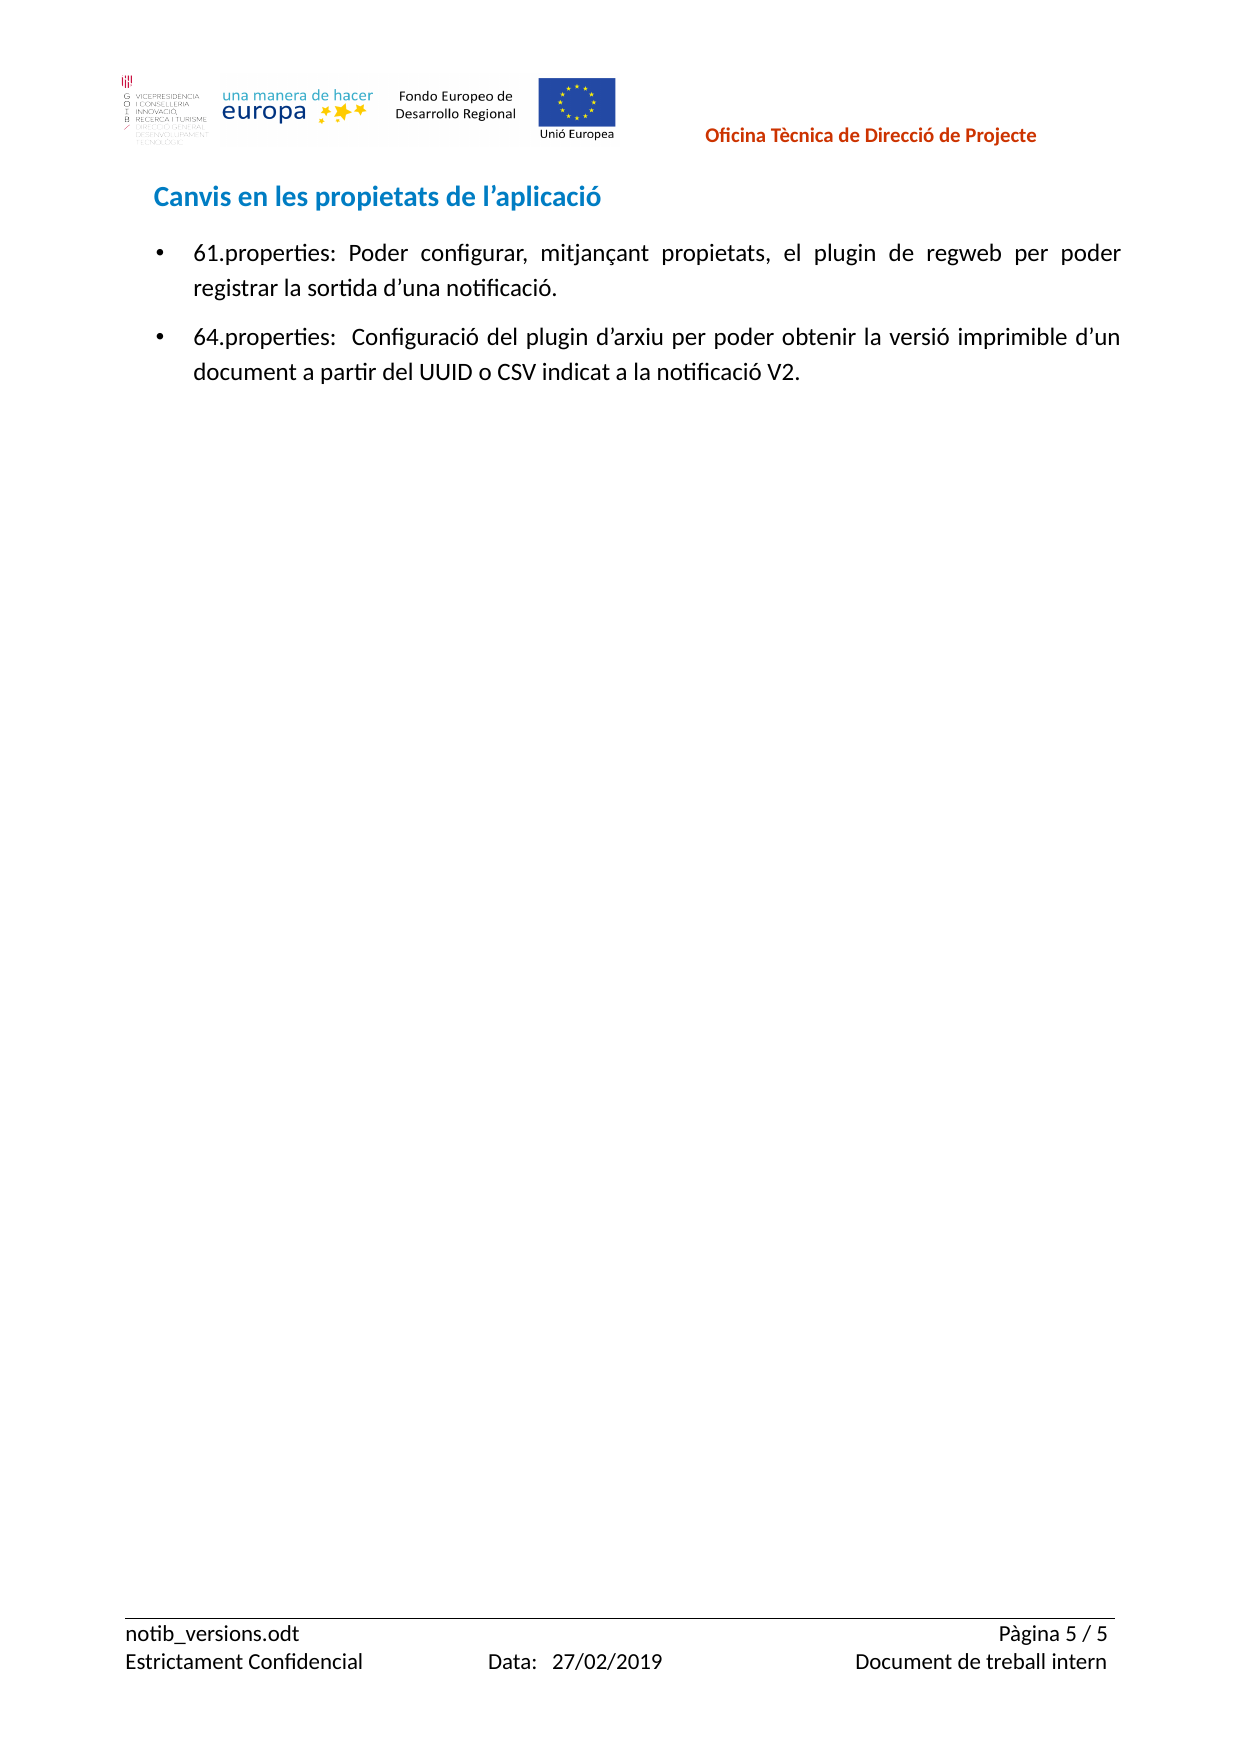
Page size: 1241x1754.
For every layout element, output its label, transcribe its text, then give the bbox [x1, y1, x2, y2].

list 64.properties: Configuració del plugin d’arxiu per poder obtenir la versió imprimible d’un document a partir del UUID o CSV indicat a la notificació V2. [156, 322, 1122, 387]
list 61.properties: Poder configurar, mitjançant propietats, el plugin de regweb per poder registrar la sortida d’una notificació. [156, 237, 1122, 302]
picture [118, 73, 213, 147]
picture [219, 73, 621, 147]
subtitle Canvis en les propietats de l’aplicació [153, 178, 1122, 213]
